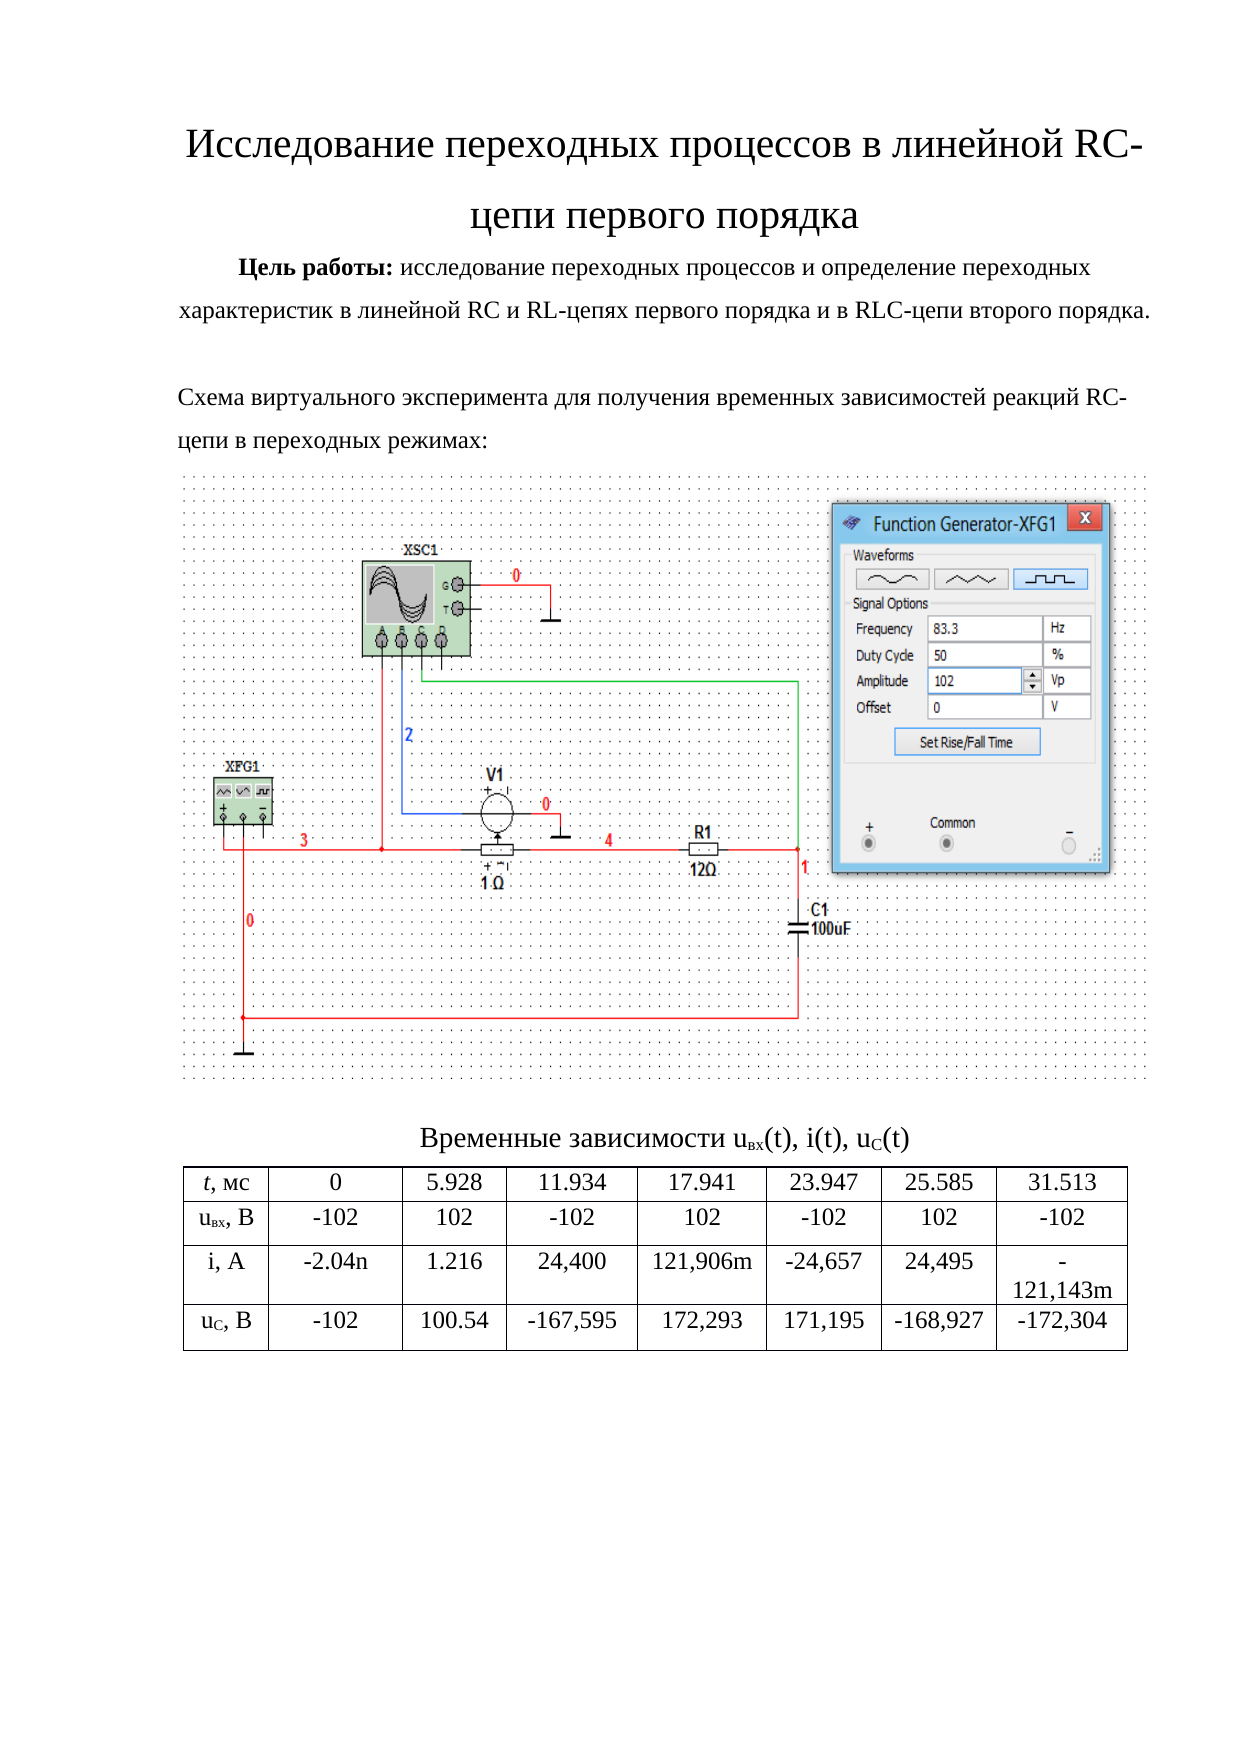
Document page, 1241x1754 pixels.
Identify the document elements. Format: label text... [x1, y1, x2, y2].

table_header 0 [269, 1168, 402, 1201]
table_header 11.934 [507, 1168, 637, 1201]
table_cell i, A [184, 1246, 268, 1304]
table_cell uC, B [184, 1305, 268, 1349]
table_cell -24,657 [767, 1246, 881, 1304]
table_cell 1.216 [403, 1246, 506, 1304]
table_header 23.947 [767, 1168, 881, 1201]
table_cell -2.04n [269, 1246, 402, 1304]
table_cell 100.54 [403, 1305, 506, 1349]
text Исследование переходных процессов в линейной RC-цепи первого порядка Цель работы: исследование переходных процессов и определение переходных характеристик в линейной RC и RL-цепях первого порядка и в RLC-цепи второго порядка. [177, 118, 1152, 324]
table_cell -102 [997, 1202, 1127, 1245]
table_header t, мc [184, 1168, 268, 1201]
table_header 5.928 [403, 1168, 506, 1201]
table_cell uвх, B [184, 1202, 268, 1245]
table_cell 24,495 [882, 1246, 996, 1304]
table_cell 102 [638, 1202, 766, 1245]
table_cell -102 [507, 1202, 637, 1245]
table_cell -172,304 [997, 1305, 1127, 1349]
table_header 25.585 [882, 1168, 996, 1201]
table_cell 121,906m [638, 1246, 766, 1304]
text Временные зависимости uвх(t), i(t), uC(t) [177, 1120, 1152, 1154]
table_cell -167,595 [507, 1305, 637, 1349]
table_cell -102 [269, 1202, 402, 1245]
table_header 17.941 [638, 1168, 766, 1201]
table_cell 102 [403, 1202, 506, 1245]
table_cell -121,143m [997, 1246, 1127, 1304]
table_cell -102 [767, 1202, 881, 1245]
table_cell 172,293 [638, 1305, 766, 1349]
table_header 31.513 [997, 1168, 1127, 1201]
table_cell -102 [269, 1305, 402, 1349]
table_cell 171,195 [767, 1305, 881, 1349]
text Схема виртуального эксперимента для получения временных зависимостей реакций RC-цепи в переходных режимах: [177, 338, 1152, 453]
table_cell -168,927 [882, 1305, 996, 1349]
table_cell 24,400 [507, 1246, 637, 1304]
table_cell 102 [882, 1202, 996, 1245]
